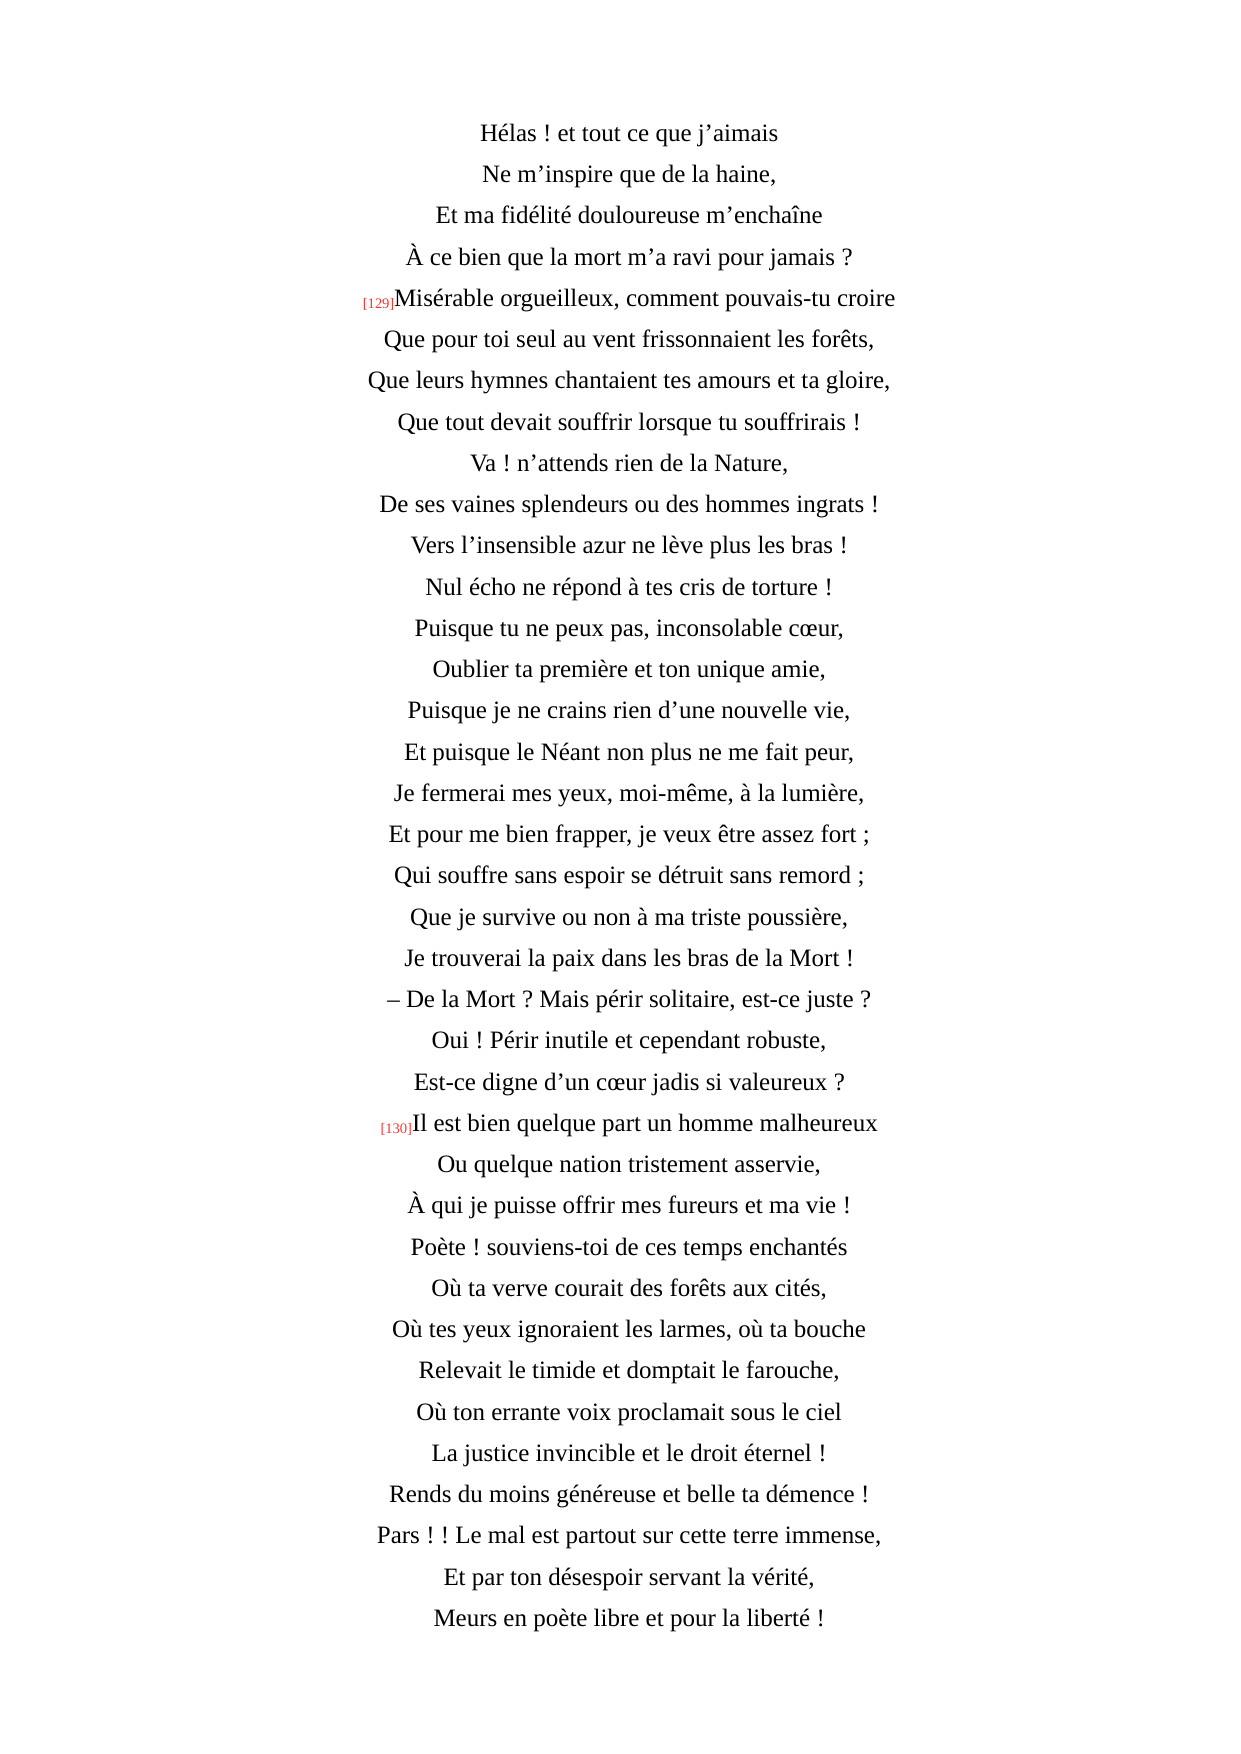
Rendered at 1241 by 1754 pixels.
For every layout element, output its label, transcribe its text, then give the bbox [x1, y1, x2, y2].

text Puisque je ne crains rien d’une nouvelle vie, [118, 696, 1122, 724]
text Que je survive ou non à ma triste poussière, [118, 902, 1122, 931]
text Vers l’insensible azur ne lève plus les bras ! [118, 531, 1122, 559]
text Oublier ta première et ton unique amie, [118, 654, 1122, 683]
text Que pour toi seul au vent frissonnaient les forêts, [118, 324, 1122, 353]
text Pars ! ! Le mal est partout sur cette terre immense, [118, 1521, 1122, 1549]
text Hélas ! et tout ce que j’aimais [118, 118, 1122, 147]
text – De la Mort ? Mais périr solitaire, est-ce juste ? [118, 984, 1122, 1013]
text [129]Misérable orgueilleux, comment pouvais-tu croire [118, 283, 1122, 312]
text Où ton errante voix proclamait sous le ciel [118, 1397, 1122, 1426]
text Rends du moins généreuse et belle ta démence ! [118, 1479, 1122, 1508]
text Poète ! souviens-toi de ces temps enchantés [118, 1232, 1122, 1261]
text Oui ! Périr inutile et cependant robuste, [118, 1026, 1122, 1054]
text Va ! n’attends rien de la Nature, [118, 448, 1122, 477]
text Puisque tu ne peux pas, inconsolable cœur, [118, 613, 1122, 642]
text Où ta verve courait des forêts aux cités, [118, 1273, 1122, 1302]
text Est-ce digne d’un cœur jadis si valeureux ? [118, 1067, 1122, 1096]
text À ce bien que la mort m’a ravi pour jamais ? [118, 242, 1122, 271]
text De ses vaines splendeurs ou des hommes ingrats ! [118, 489, 1122, 518]
text [130]Il est bien quelque part un homme malheureux [118, 1108, 1122, 1137]
text À qui je puisse offrir mes fureurs et ma vie ! [118, 1191, 1122, 1219]
text Et pour me bien frapper, je veux être assez fort ; [118, 819, 1122, 848]
text Et puisque le Néant non plus ne me fait peur, [118, 737, 1122, 766]
text Meurs en poète libre et pour la liberté ! [118, 1603, 1122, 1632]
text Ne m’inspire que de la haine, [118, 159, 1122, 188]
text Je trouverai la paix dans les bras de la Mort ! [118, 943, 1122, 972]
text Et par ton désespoir servant la vérité, [118, 1562, 1122, 1591]
text Relevait le timide et domptait le farouche, [118, 1356, 1122, 1384]
text Et ma fidélité douloureuse m’enchaîne [118, 201, 1122, 229]
text Qui souffre sans espoir se détruit sans remord ; [118, 861, 1122, 889]
text Que leurs hymnes chantaient tes amours et ta gloire, [118, 366, 1122, 394]
text Que tout devait souffrir lorsque tu souffrirais ! [118, 407, 1122, 436]
text Nul écho ne répond à tes cris de torture ! [118, 572, 1122, 601]
text Je fermerai mes yeux, moi-même, à la lumière, [118, 778, 1122, 807]
text Où tes yeux ignoraient les larmes, où ta bouche [118, 1314, 1122, 1343]
text Ou quelque nation tristement asservie, [118, 1149, 1122, 1178]
text La justice invincible et le droit éternel ! [118, 1438, 1122, 1467]
